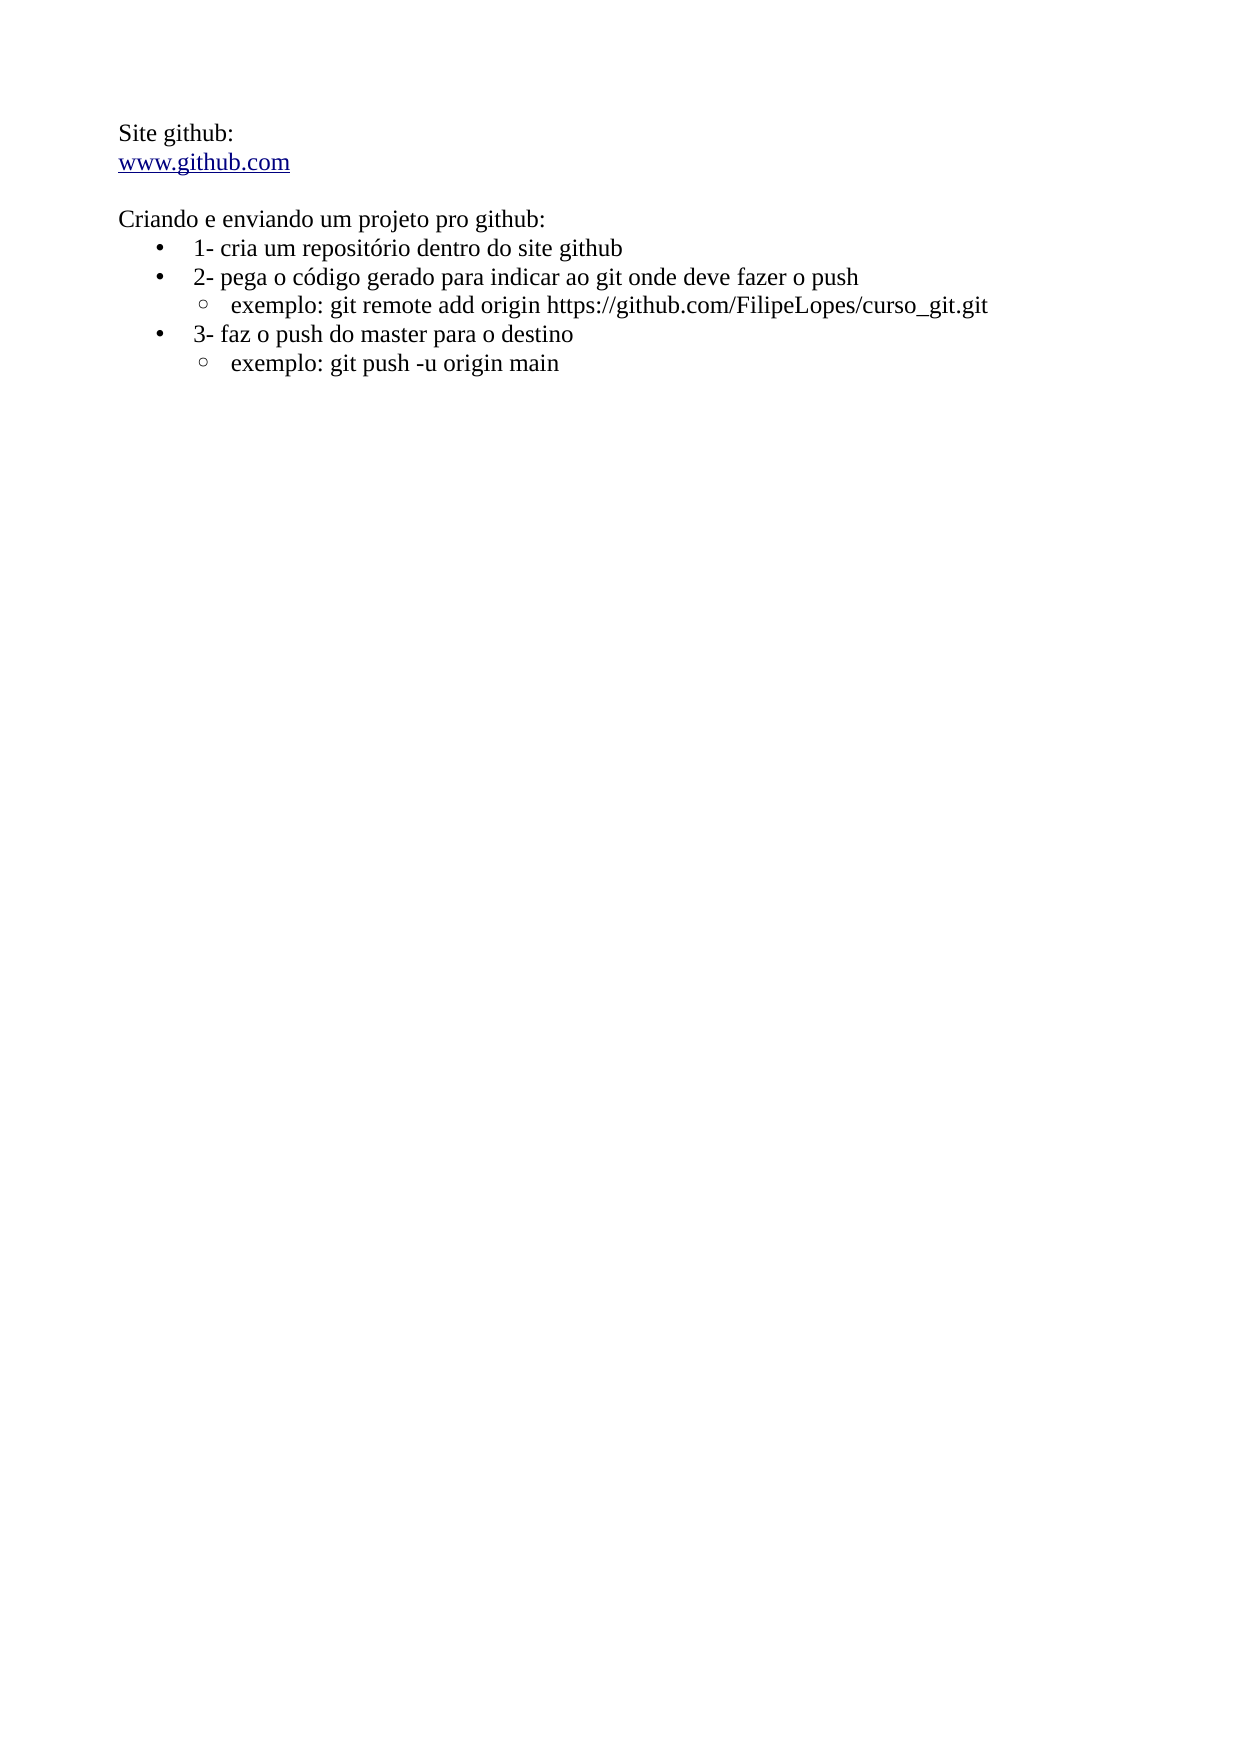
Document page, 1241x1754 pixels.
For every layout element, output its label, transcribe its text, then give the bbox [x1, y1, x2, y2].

list exemplo: git push -u origin main [193, 348, 1122, 377]
text Criando e enviando um projeto pro github: [118, 204, 1122, 233]
list 2- pega o código gerado para indicar ao git onde deve fazer o push [156, 262, 1122, 291]
list exemplo: git remote add origin https://github.com/FilipeLopes/curso_git.git [193, 291, 1122, 319]
text Site github: [118, 118, 1122, 147]
list 1- cria um repositório dentro do site github [156, 233, 1122, 262]
text www.github.com [118, 147, 1122, 176]
list 3- faz o push do master para o destino [156, 319, 1122, 348]
